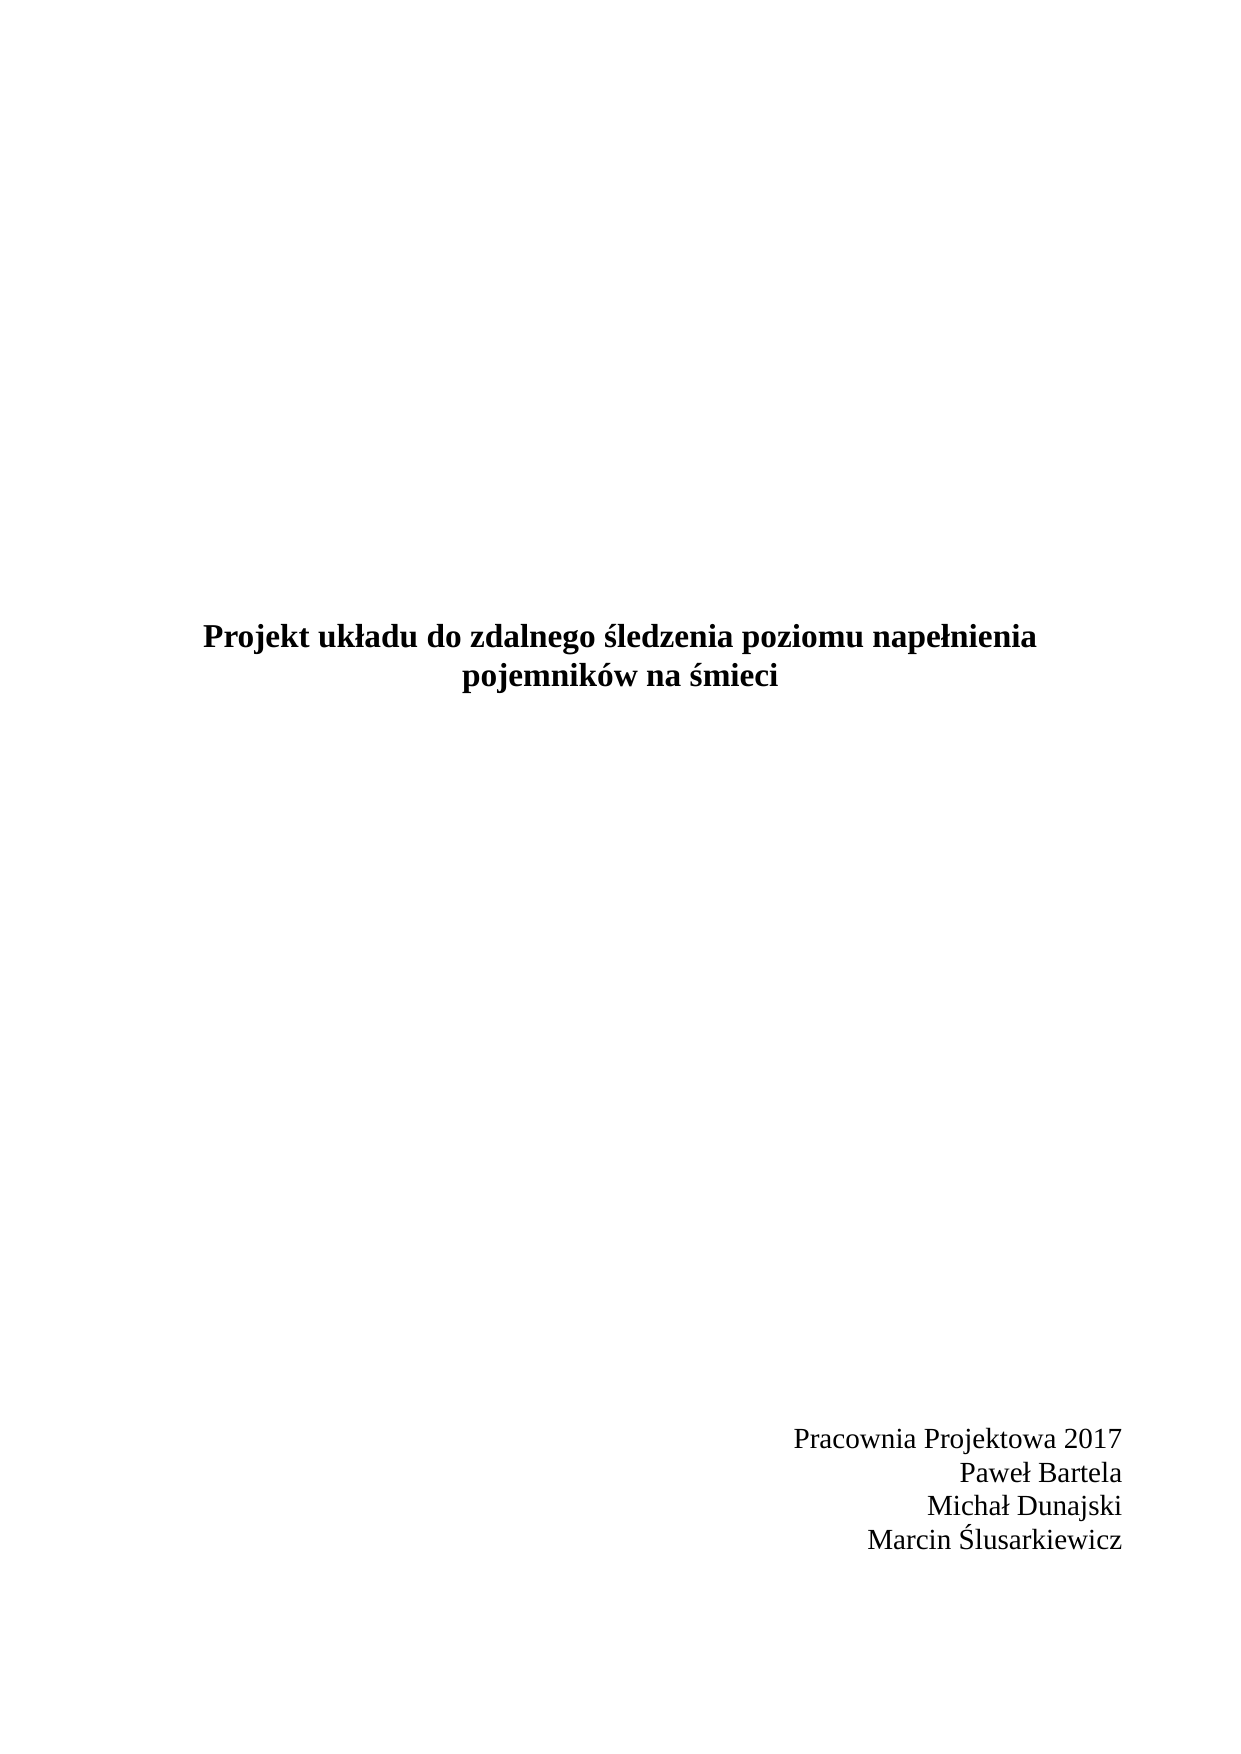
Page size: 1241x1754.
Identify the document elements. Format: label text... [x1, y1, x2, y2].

text Michał Dunajski [118, 1488, 1122, 1522]
text Marcin Ślusarkiewicz [118, 1522, 1122, 1556]
text Paweł Bartela [118, 1455, 1122, 1488]
text Projekt układu do zdalnego śledzenia poziomu napełnienia pojemników na śmieci [118, 616, 1122, 693]
text Pracownia Projektowa 2017 [118, 1421, 1122, 1455]
